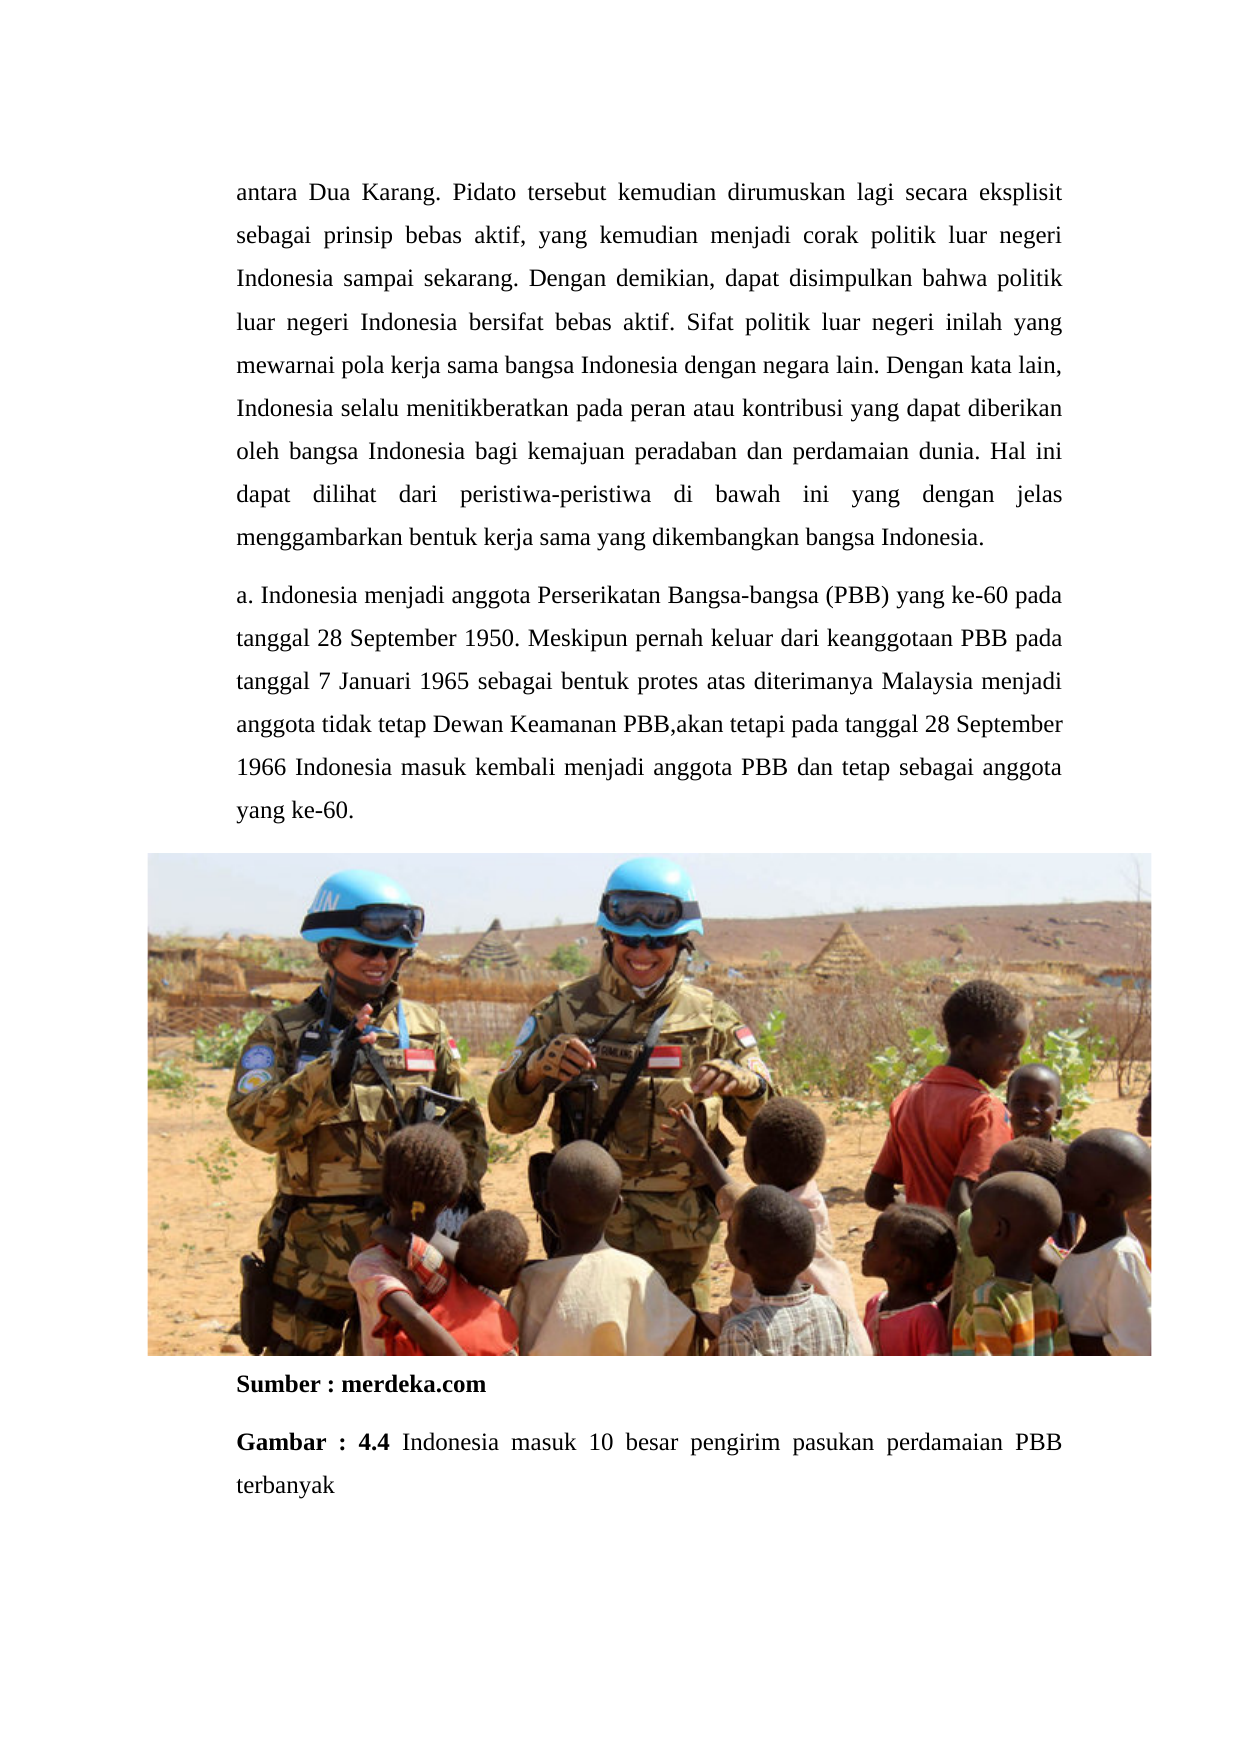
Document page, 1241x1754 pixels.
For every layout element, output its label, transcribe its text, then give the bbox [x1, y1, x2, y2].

picture [147, 853, 1152, 1356]
text a. Indonesia menjadi anggota Perserikatan Bangsa-bangsa (PBB) yang ke-60 pada tanggal 28 September 1950. Meskipun pernah keluar dari keanggotaan PBB pada tanggal 7 Januari 1965 sebagai bentuk protes atas diterimanya Malaysia menjadi anggota tidak tetap Dewan Keamanan PBB,akan tetapi pada tanggal 28 September 1966 Indonesia masuk kembali menjadi anggota PBB dan tetap sebagai anggota yang ke-60. [236, 580, 1063, 824]
text antara Dua Karang. Pidato tersebut kemudian dirumuskan lagi secara eksplisit sebagai prinsip bebas aktif, yang kemudian menjadi corak politik luar negeri Indonesia sampai sekarang. Dengan demikian, dapat disimpulkan bahwa politik luar negeri Indonesia bersifat bebas aktif. Sifat politik luar negeri inilah yang mewarnai pola kerja sama bangsa Indonesia dengan negara lain. Dengan kata lain, Indonesia selalu menitikberatkan pada peran atau kontribusi yang dapat diberikan oleh bangsa Indonesia bagi kemajuan peradaban dan perdamaian dunia. Hal ini dapat dilihat dari peristiwa-peristiwa di bawah ini yang dengan jelas menggambarkan bentuk kerja sama yang dikembangkan bangsa Indonesia. [236, 177, 1063, 551]
text Gambar : 4.4 Indonesia masuk 10 besar pengirim pasukan perdamaian PBB terbanyak [236, 1427, 1063, 1499]
text Sumber : merdeka.com [236, 1356, 1063, 1398]
